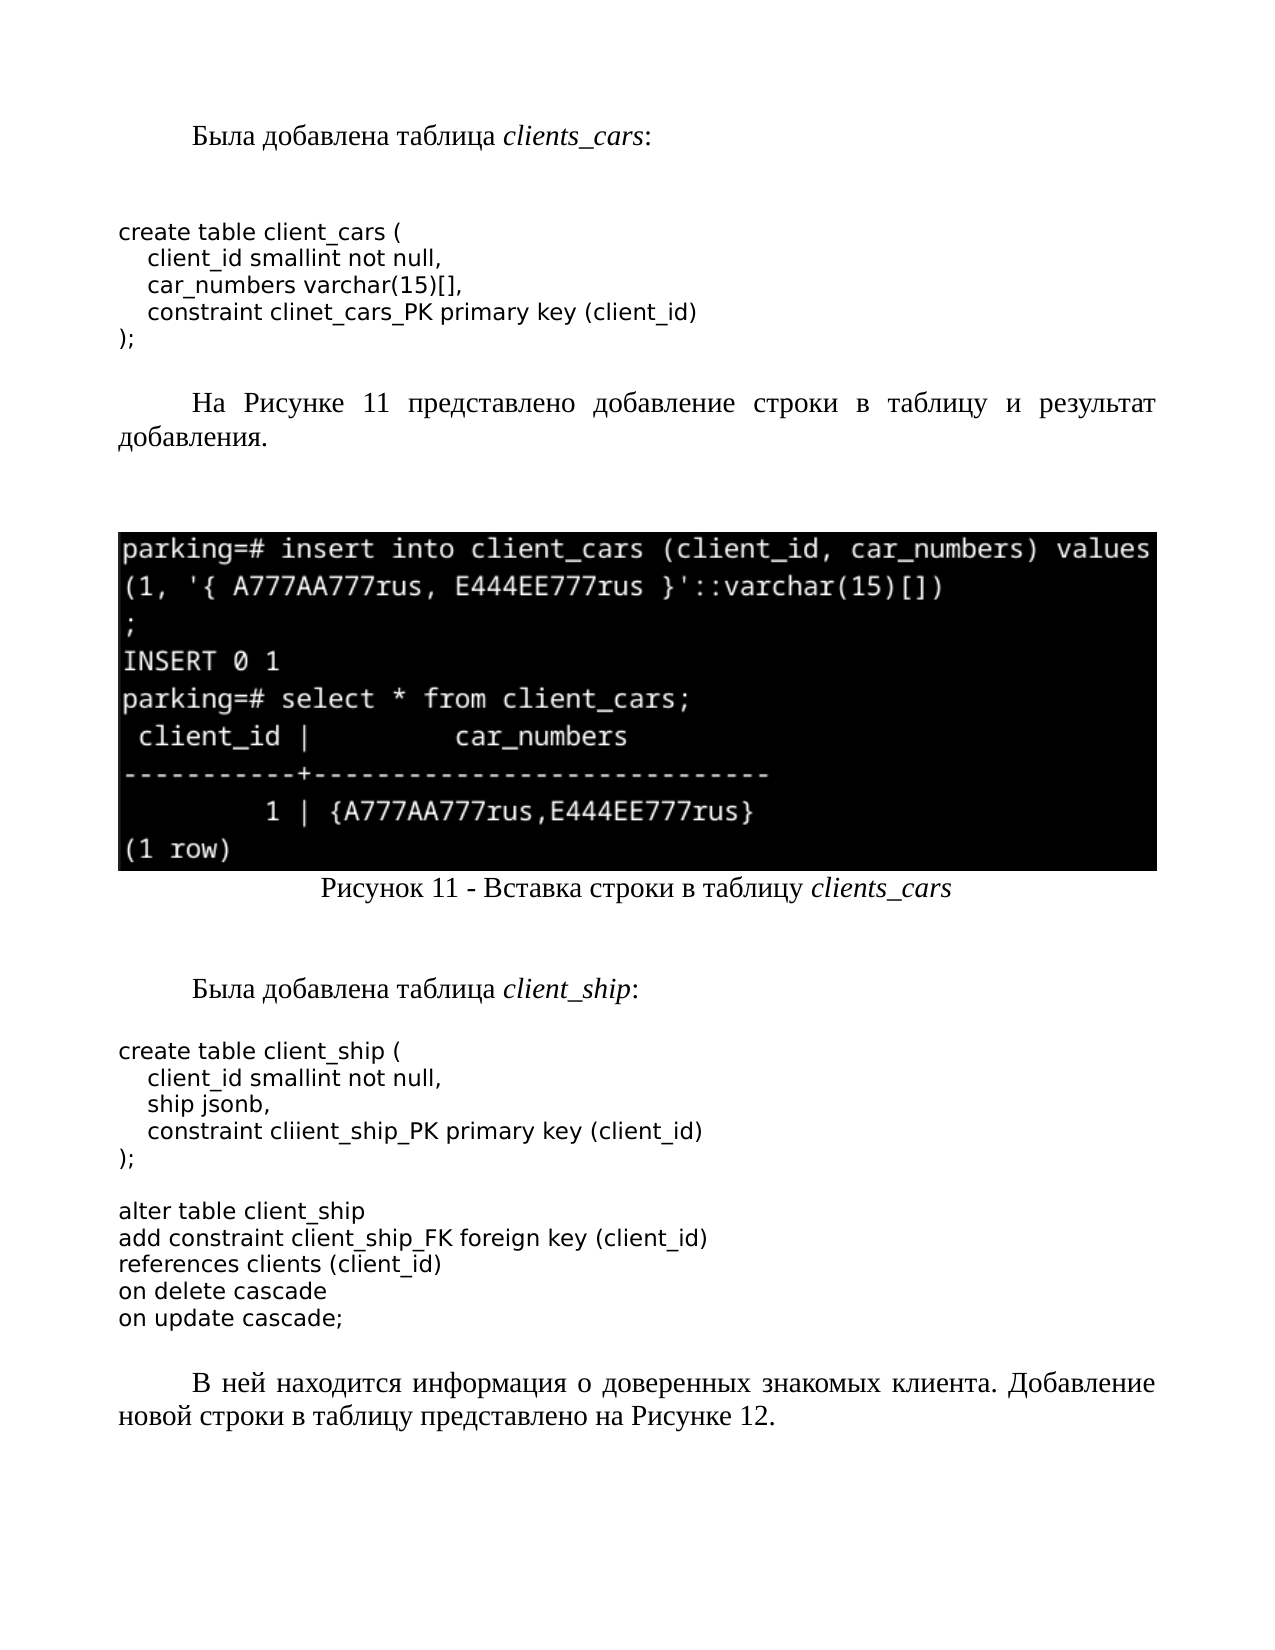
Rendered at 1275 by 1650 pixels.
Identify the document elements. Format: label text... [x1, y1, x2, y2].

text create table client_cars ( [118, 219, 1157, 245]
picture [118, 532, 1157, 871]
text Была добавлена таблица client_ship: [118, 971, 1157, 1004]
text constraint clinet_cars_PK primary key (client_id) [118, 299, 1157, 325]
text alter table client_ship [118, 1198, 1157, 1225]
text add constraint client_ship_FK foreign key (client_id) [118, 1225, 1157, 1251]
text references clients (client_id) [118, 1251, 1157, 1278]
text На Рисунке 11 представлено добавление строки в таблицу и результат добавления. [118, 386, 1157, 453]
text ); [118, 325, 1157, 352]
text Рисунок 11 - Вставка строки в таблицу clients_cars [118, 871, 1157, 904]
text client_id smallint not null, [118, 1065, 1157, 1091]
text constraint cliient_ship_PK primary key (client_id) [118, 1118, 1157, 1145]
text ship jsonb, [118, 1091, 1157, 1118]
text car_numbers varchar(15)[], [118, 272, 1157, 299]
text on delete cascade [118, 1278, 1157, 1305]
text client_id smallint not null, [118, 245, 1157, 272]
text create table client_ship ( [118, 1038, 1157, 1065]
text on update cascade; [118, 1305, 1157, 1331]
text ); [118, 1145, 1157, 1171]
text В ней находится информация о доверенных знакомых клиента. Добавление новой строки в таблицу представлено на Рисунке 12. [118, 1365, 1157, 1432]
text Была добавлена таблица clients_cars: [118, 118, 1157, 152]
